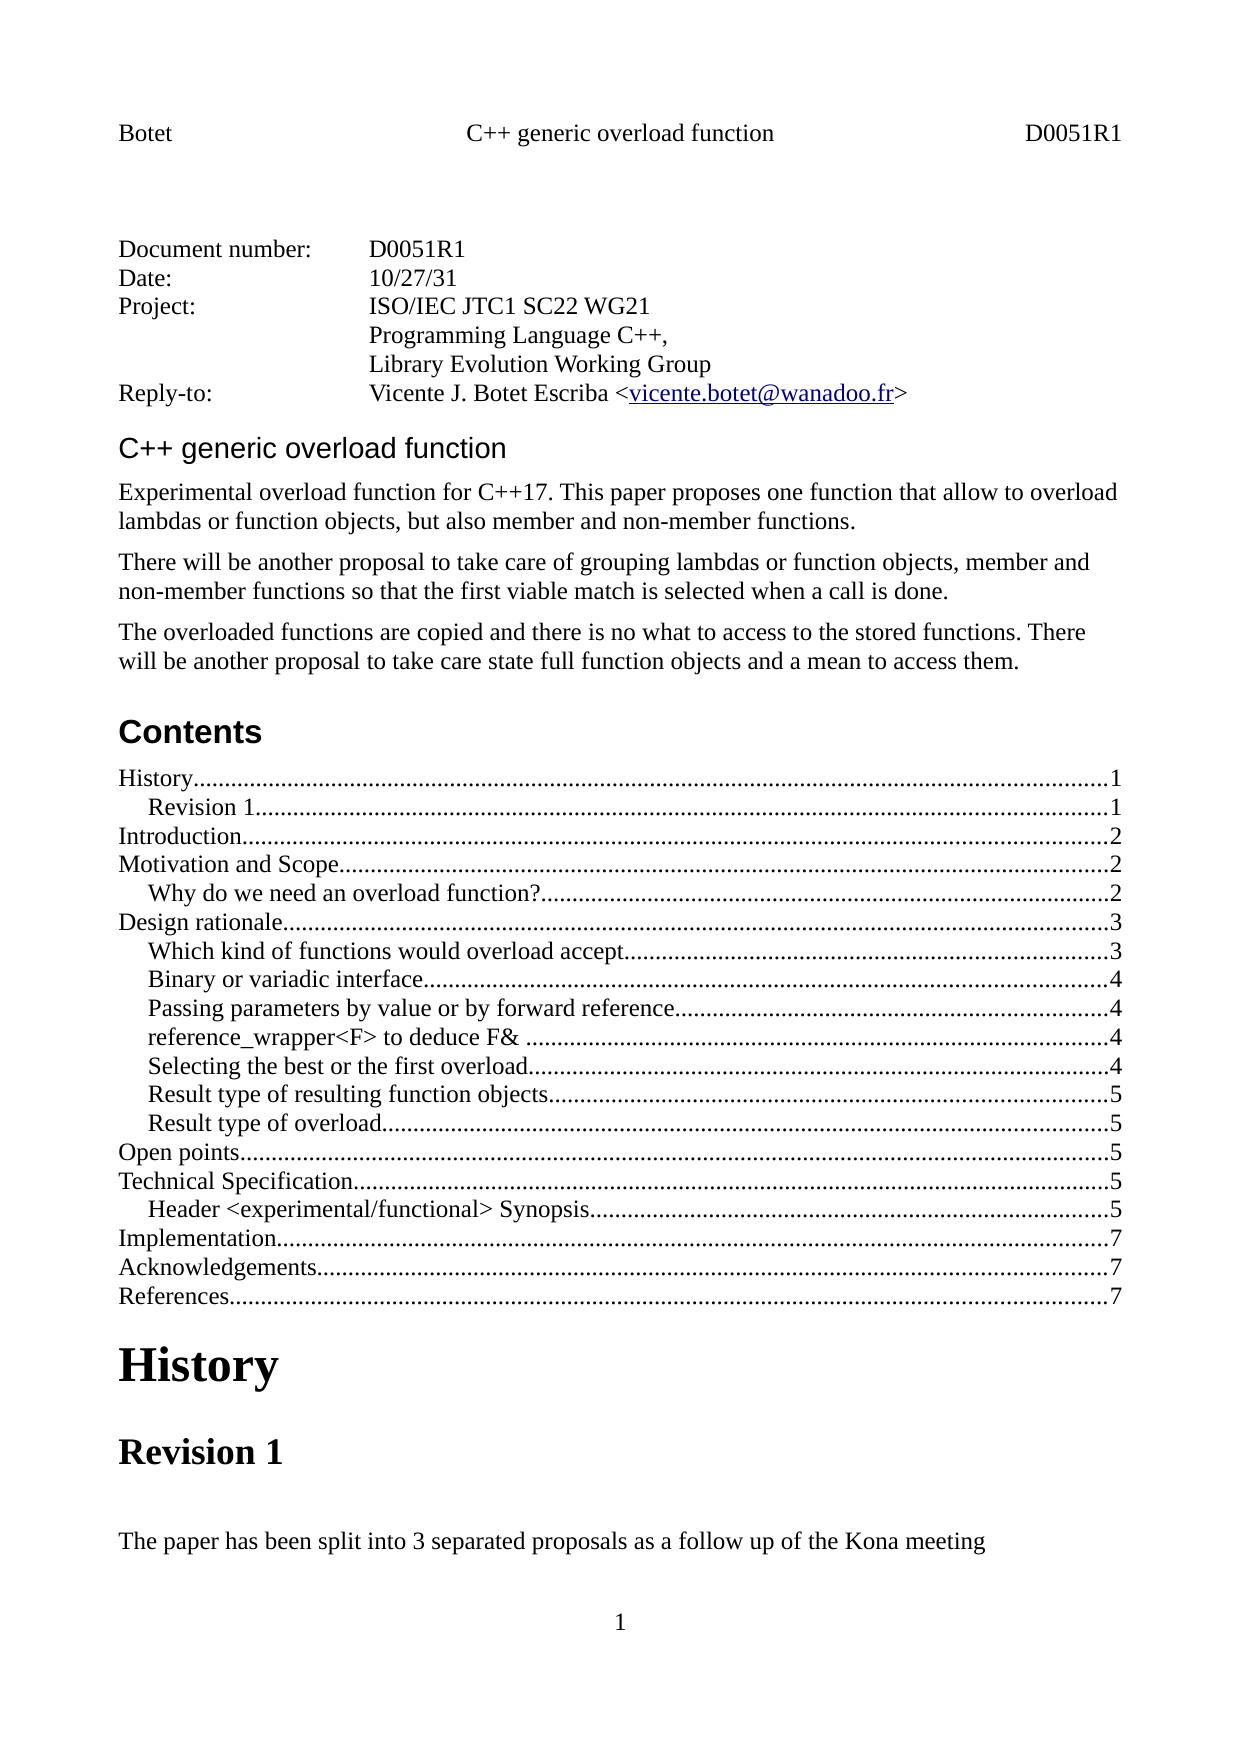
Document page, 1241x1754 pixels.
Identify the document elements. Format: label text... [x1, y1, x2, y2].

table_cell 27/10/31 [369, 263, 1002, 291]
table_header D0051R1 [369, 234, 1002, 263]
table_cell Project: [118, 291, 368, 378]
table_header Document number: [118, 234, 368, 263]
subtitle History [118, 1334, 1122, 1392]
text Implementation 7 [118, 1223, 1122, 1252]
text Technical Specification 5 [118, 1166, 1122, 1194]
text Revision 1 1 [148, 792, 1122, 821]
table_cell ISO/IEC JTC1 SC22 WG21 Programming Language C++, Library Evolution Working Group [369, 291, 1002, 378]
text Result type of overload 5 [148, 1108, 1122, 1137]
text Selecting the best or the first overload 4 [148, 1051, 1122, 1079]
text Introduction 2 [118, 821, 1122, 849]
table_cell Vicente J. Botet Escriba <vicente.botet@wanadoo.fr> [369, 378, 1002, 406]
text Experimental overload function for C++17. This paper proposes one function that allow to overload lambdas or function objects, but also member and non-member functions. [118, 477, 1122, 535]
subtitle Revision 1 [118, 1429, 1122, 1473]
text Which kind of functions would overload accept 3 [148, 936, 1122, 964]
text Why do we need an overload function? 2 [148, 878, 1122, 907]
text The overloaded functions are copied and there is no what to access to the stored functions. There will be another proposal to take care state full function objects and a mean to access them. [118, 617, 1122, 675]
text Result type of resulting function objects 5 [148, 1079, 1122, 1108]
text The paper has been split into 3 separated proposals as a follow up of the Kona meeting [118, 1526, 1122, 1555]
text Acknowledgements 7 [118, 1252, 1122, 1281]
text Binary or variadic interface 4 [148, 964, 1122, 993]
text Open points 5 [118, 1137, 1122, 1166]
text Motivation and Scope 2 [118, 849, 1122, 878]
text Design rationale 3 [118, 907, 1122, 936]
subtitle C++ generic overload function [118, 431, 1122, 465]
table_cell Date: [118, 263, 368, 291]
text Passing parameters by value or by forward reference 4 [148, 993, 1122, 1022]
text References 7 [118, 1281, 1122, 1309]
text reference_wrapper<F> to deduce F& 4 [148, 1022, 1122, 1051]
text History 1 [118, 763, 1122, 792]
text Header <experimental/functional> Synopsis 5 [148, 1194, 1122, 1223]
subtitle Contents [118, 712, 1122, 751]
table_cell Reply-to: [118, 378, 368, 406]
text There will be another proposal to take care of grouping lambdas or function objects, member and non-member functions so that the first viable match is selected when a call is done. [118, 547, 1122, 605]
